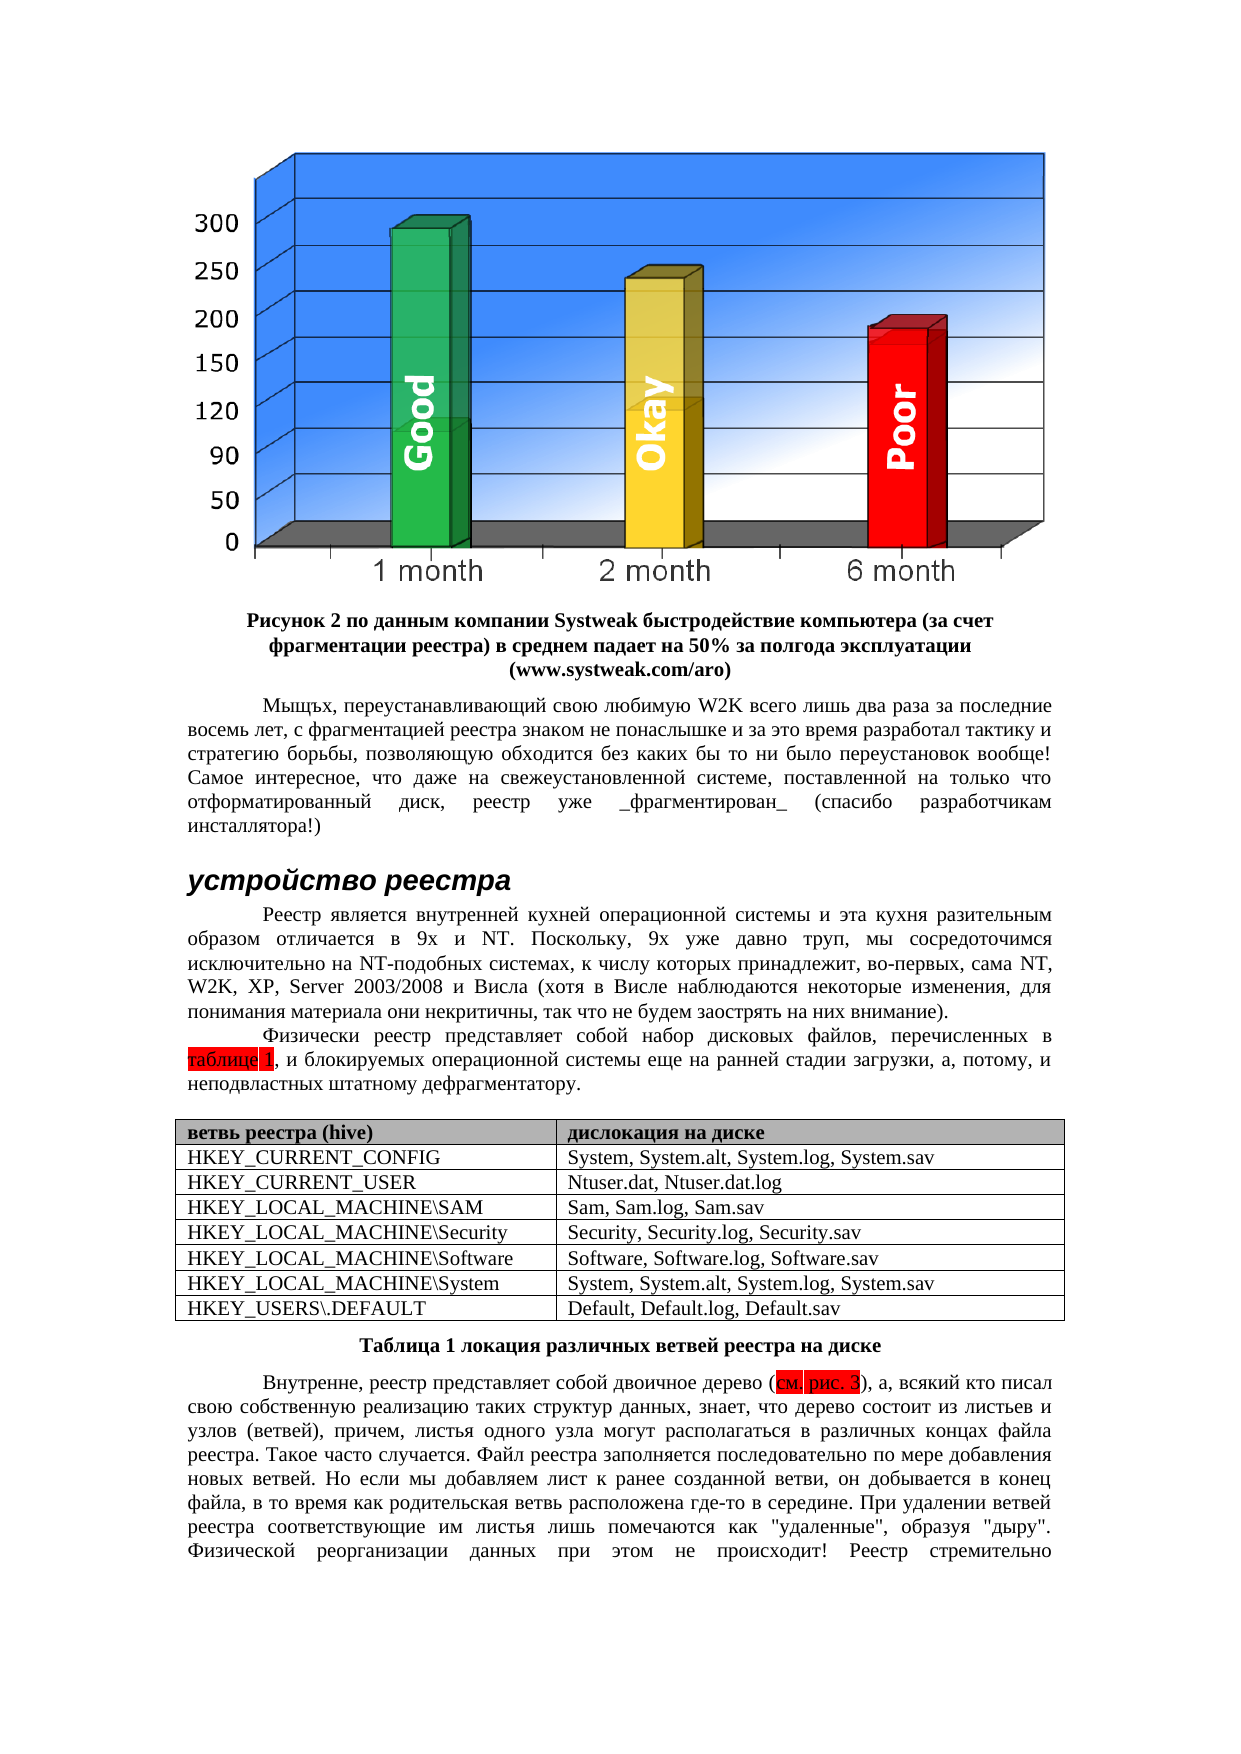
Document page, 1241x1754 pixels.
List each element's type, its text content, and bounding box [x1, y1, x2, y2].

table_cell System, System.alt, System.log, System.sav [557, 1271, 1064, 1294]
text Мыщъх, переустанавливающий свою любимую W2K всего лишь два раза за последние восемь лет, с фрагментацией реестра знаком не понаслышке и за это время разработал тактику и стратегию борьбы, позволяющую обходится без каких бы то ни было переустановок вообще! Самое интересное, что даже на свежеустановленной системе, поставленной на только что отформатированный диск, реестр уже _фрагментирован_ (спасибо разработчикам инсталлятора!) [187, 693, 1053, 837]
table_cell Sam, Sam.log, Sam.sav [557, 1195, 1064, 1219]
text Физически реестр представляет собой набор дисковых файлов, перечисленных в таблице 1, и блокируемых операционной системы еще на ранней стадии загрузки, а, потому, и неподвластных штатному дефрагментатору. [187, 1023, 1053, 1095]
text Реестр является внутренней кухней операционной системы и эта кухня разительным образом отличается в 9x и NT. Поскольку, 9x уже давно труп, мы сосредоточимся исключительно на NT-подобных системах, к числу которых принадлежит, во-первых, сама NT, W2K, XP, Server 2003/2008 и Висла (хотя в Висле наблюдаются некоторые изменения, для понимания материала они некритичны, так что не будем заострять на них внимание). [187, 902, 1053, 1023]
table_cell Ntuser.dat, Ntuser.dat.log [557, 1170, 1064, 1194]
table_header дислокация на диске [557, 1120, 1064, 1144]
table_cell HKEY_LOCAL_MACHINE\Security [176, 1220, 556, 1244]
table_cell HKEY_CURRENT_USER [176, 1170, 556, 1194]
table_cell Software, Software.log, Software.sav [557, 1245, 1064, 1269]
table_header ветвь реестра (hive) [176, 1120, 556, 1144]
subtitle устройство реестра [187, 862, 1053, 896]
table_cell HKEY_LOCAL_MACHINE\System [176, 1271, 556, 1294]
table_cell HKEY_USERS\.DEFAULT [176, 1296, 556, 1320]
table_cell HKEY_CURRENT_CONFIG [176, 1145, 556, 1169]
table_cell HKEY_LOCAL_MACHINE\Software [176, 1245, 556, 1269]
text Внутренне, реестр представляет собой двоичное дерево (см. рис. 3), а, всякий кто писал свою собственную реализацию таких структур данных, знает, что дерево состоит из листьев и узлов (ветвей), причем, листья одного узла могут располагаться в различных концах файла реестра. Такое часто случается. Файл реестра заполняется последовательно по мере добавления новых ветвей. Но если мы добавляем лист к ранее созданной ветви, он добывается в конец файла, в то время как родительская ветвь расположена где-то в середине. При удалении ветвей реестра соответствующие им листья лишь помечаются как "удаленные", образуя "дыру". Физической реорганизации данных при этом не происходит! Реестр стремительно [187, 1370, 1053, 1562]
picture [187, 150, 1053, 596]
table_cell Security, Security.log, Security.sav [557, 1220, 1064, 1244]
table_cell System, System.alt, System.log, System.sav [557, 1145, 1064, 1169]
text Таблица 1 локация различных ветвей реестра на диске [187, 1333, 1053, 1357]
text Рисунок 2 по данным компании Systweak быстродействие компьютера (за счет фрагментации реестра) в среднем падает на 50% за полгода эксплуатации (www.systweak.com/aro) [187, 608, 1053, 681]
table_cell HKEY_LOCAL_MACHINE\SAM [176, 1195, 556, 1219]
table_cell Default, Default.log, Default.sav [557, 1296, 1064, 1320]
